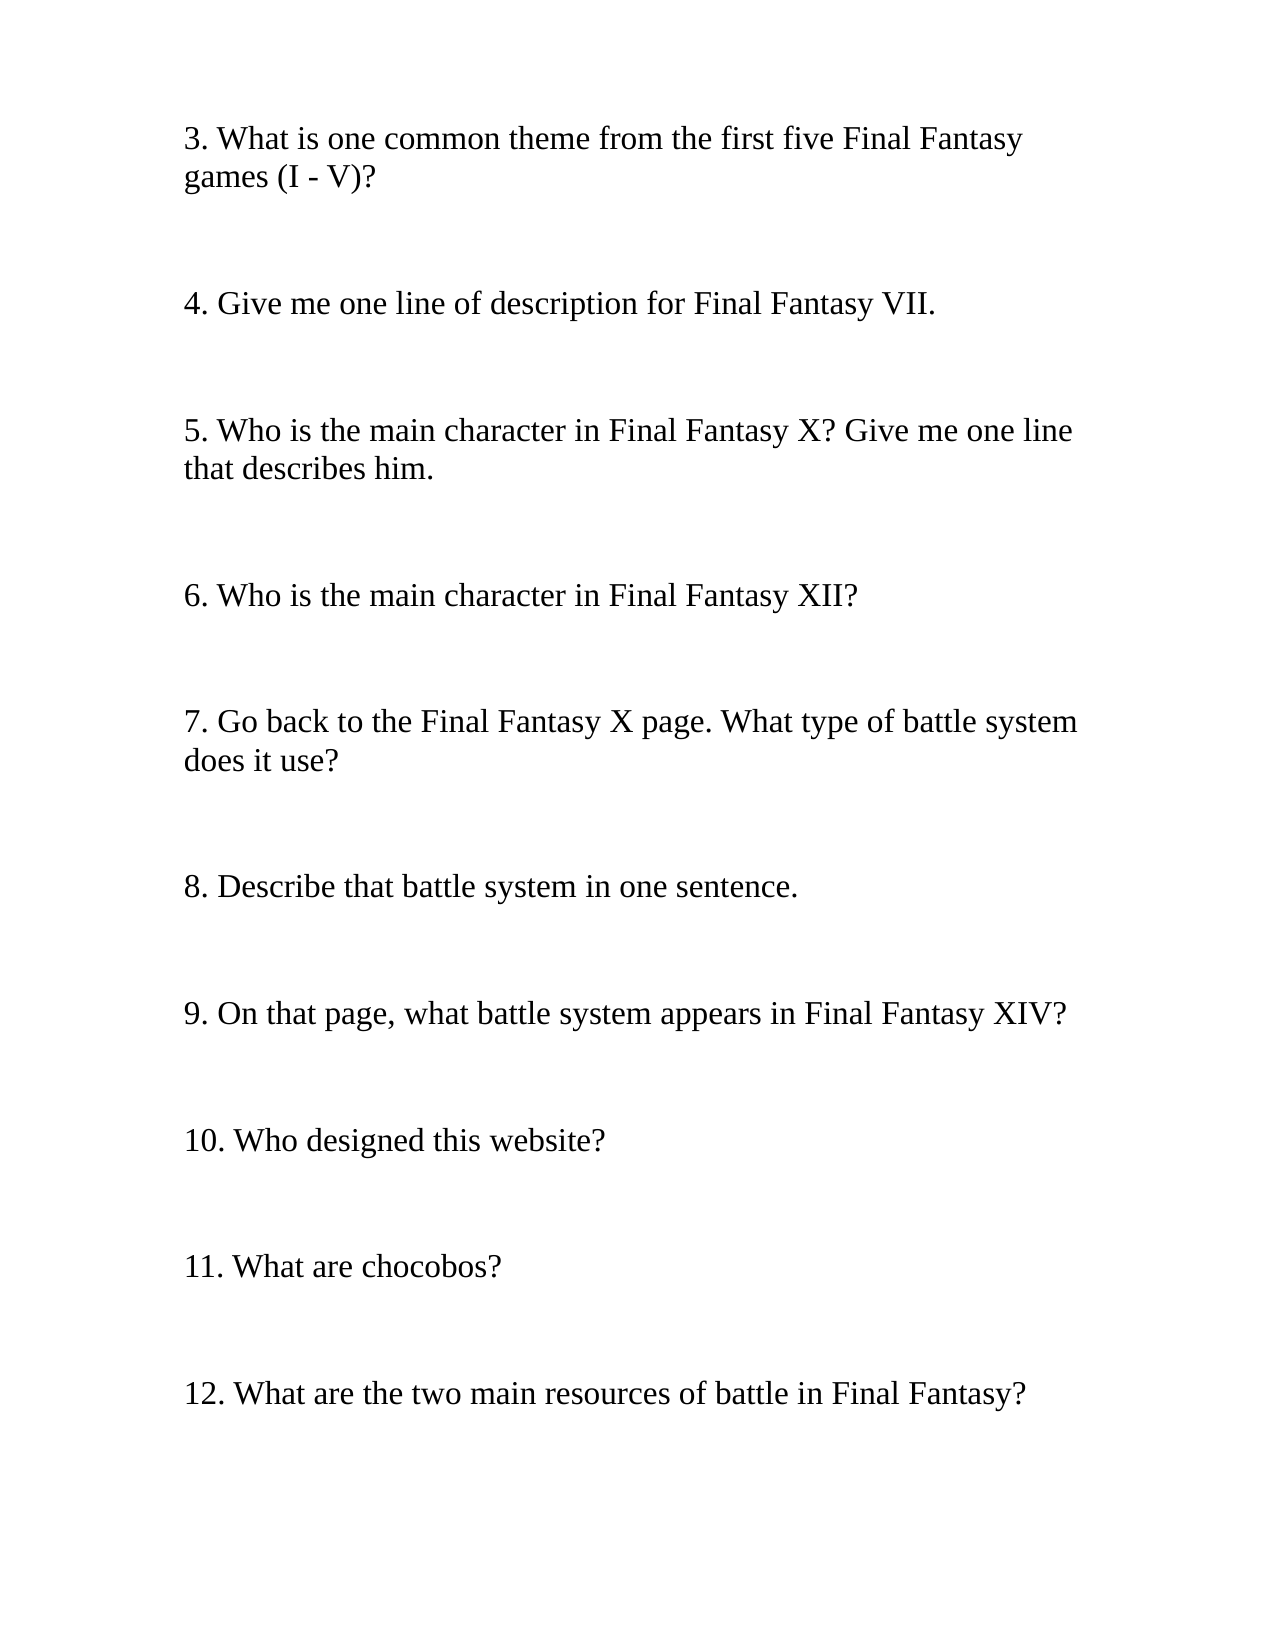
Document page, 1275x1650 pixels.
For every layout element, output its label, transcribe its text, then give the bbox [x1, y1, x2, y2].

text 7. Go back to the Final Fantasy X page. What type of battle system does it use? [184, 701, 1082, 778]
text 12. What are the two main resources of battle in Final Fantasy? [184, 1373, 1082, 1411]
text 9. On that page, what battle system appears in Final Fantasy XIV? [184, 993, 1082, 1031]
text 8. Describe that battle system in one sentence. [184, 866, 1082, 905]
text 10. Who designed this website? [184, 1120, 1082, 1158]
text 4. Give me one line of description for Final Fantasy VII. [184, 283, 1082, 321]
text 6. Who is the main character in Final Fantasy XII? [184, 575, 1082, 613]
text 5. Who is the main character in Final Fantasy X? Give me one line that describes him. [184, 410, 1082, 486]
text 3. What is one common theme from the first five Final Fantasy games (I - V)? [184, 118, 1082, 195]
text 11. What are chocobos? [184, 1246, 1082, 1285]
